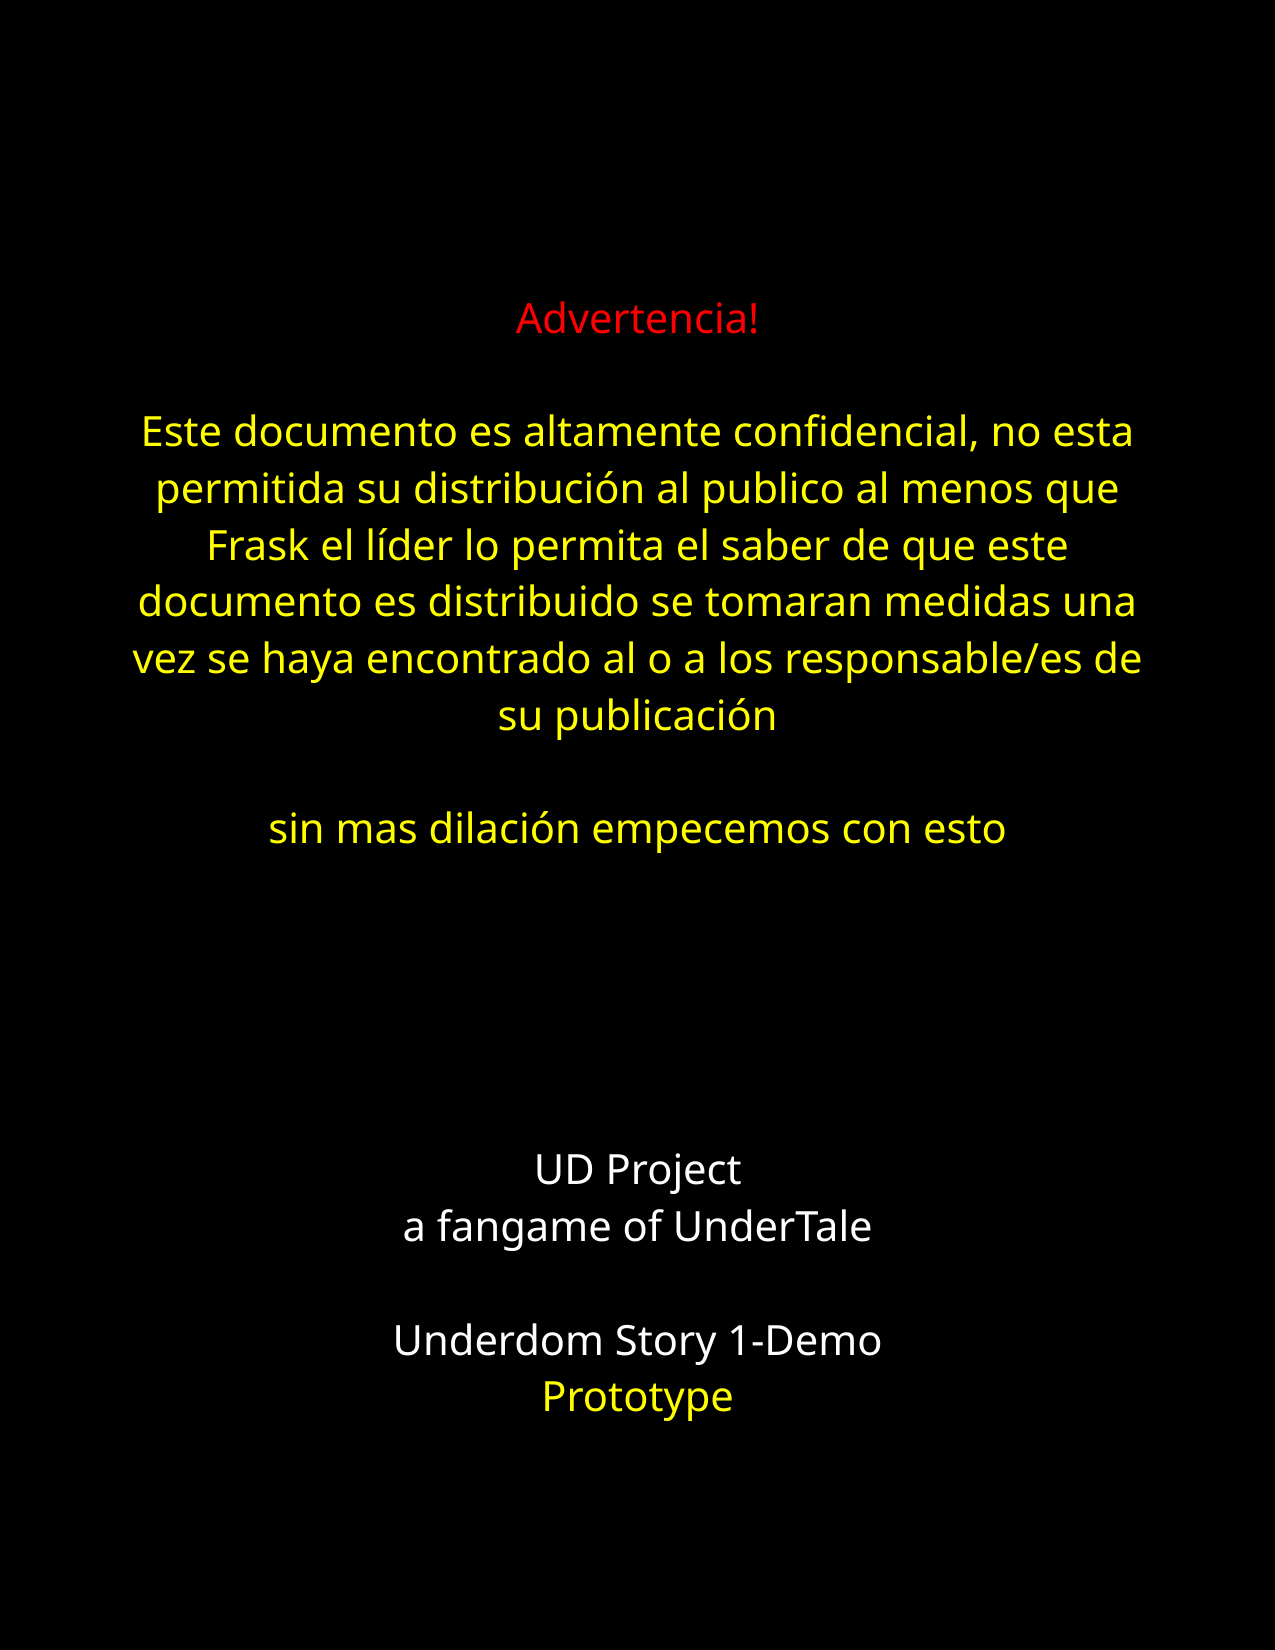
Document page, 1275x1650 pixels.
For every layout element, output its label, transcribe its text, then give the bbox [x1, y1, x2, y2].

text Advertencia! [118, 288, 1157, 345]
text Underdom Story 1-Demo [118, 1310, 1157, 1367]
text Prototype [118, 1367, 1157, 1424]
text sin mas dilación empecemos con esto [118, 799, 1157, 856]
text Este documento es altamente confidencial, no esta permitida su distribución al publico al menos que Frask el líder lo permita el saber de que este documento es distribuido se tomaran medidas una vez se haya encontrado al o a los responsable/es de su publicación [118, 402, 1157, 743]
text UD Project [118, 1140, 1157, 1197]
text a fangame of UnderTale [118, 1197, 1157, 1253]
